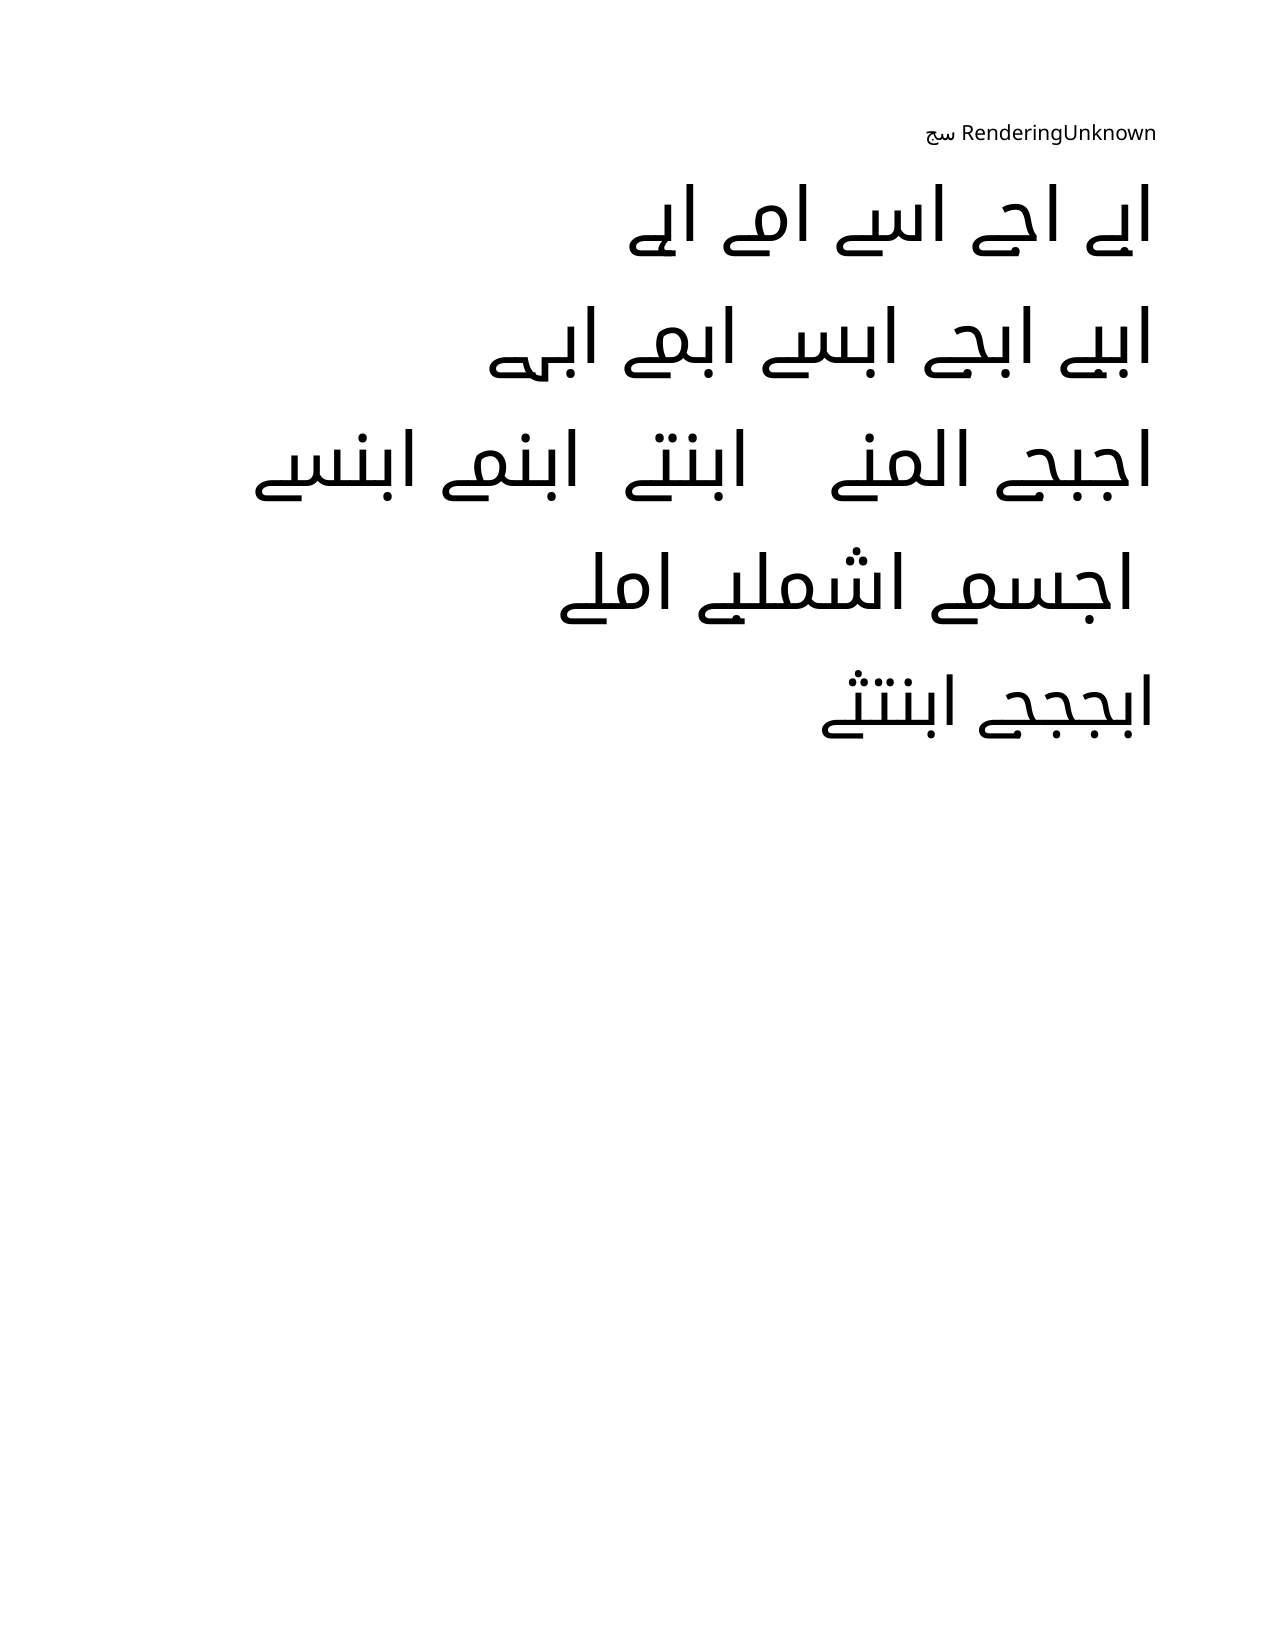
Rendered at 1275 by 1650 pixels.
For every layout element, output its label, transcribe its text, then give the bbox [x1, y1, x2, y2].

text ابے اجے اسے امے اہے [118, 174, 1157, 272]
text اجسمے اشملبے املے [118, 542, 1157, 640]
text ابجججے ابنتثے [118, 665, 1157, 752]
text RenderingUnknown سج [118, 118, 1157, 149]
text اجبجے المنے ابنتے ابنمے ابنسے [118, 419, 1157, 517]
text اببے ابجے ابسے ابمے ابہے [118, 297, 1157, 394]
